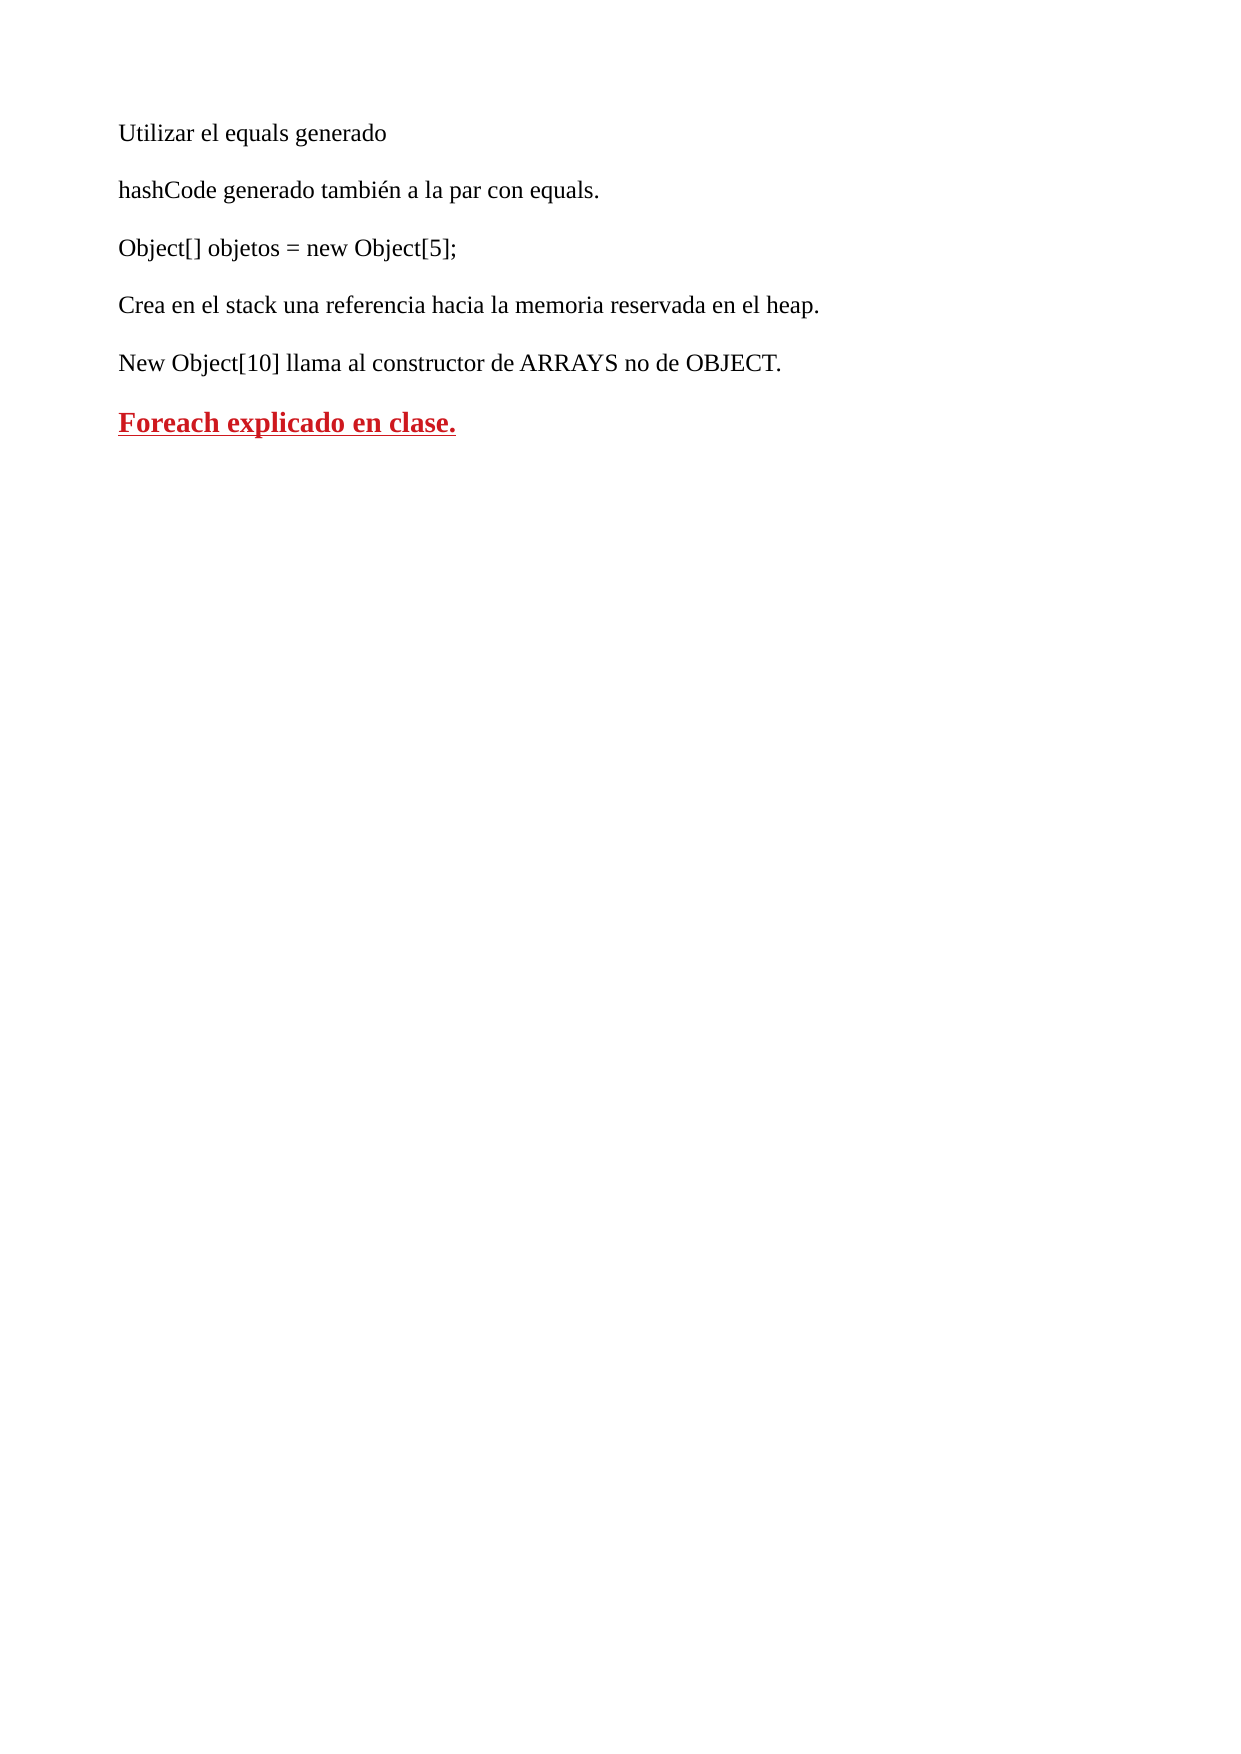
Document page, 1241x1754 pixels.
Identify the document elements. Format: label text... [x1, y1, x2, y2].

text hashCode generado también a la par con equals. [118, 176, 1122, 204]
text Crea en el stack una referencia hacia la memoria reservada en el heap. [118, 291, 1122, 319]
text Utilizar el equals generado [118, 118, 1122, 147]
text New Object[10] llama al constructor de ARRAYS no de OBJECT. [118, 348, 1122, 377]
text Object[] objetos = new Object[5]; [118, 233, 1122, 262]
text Foreach explicado en clase. [118, 406, 1122, 439]
